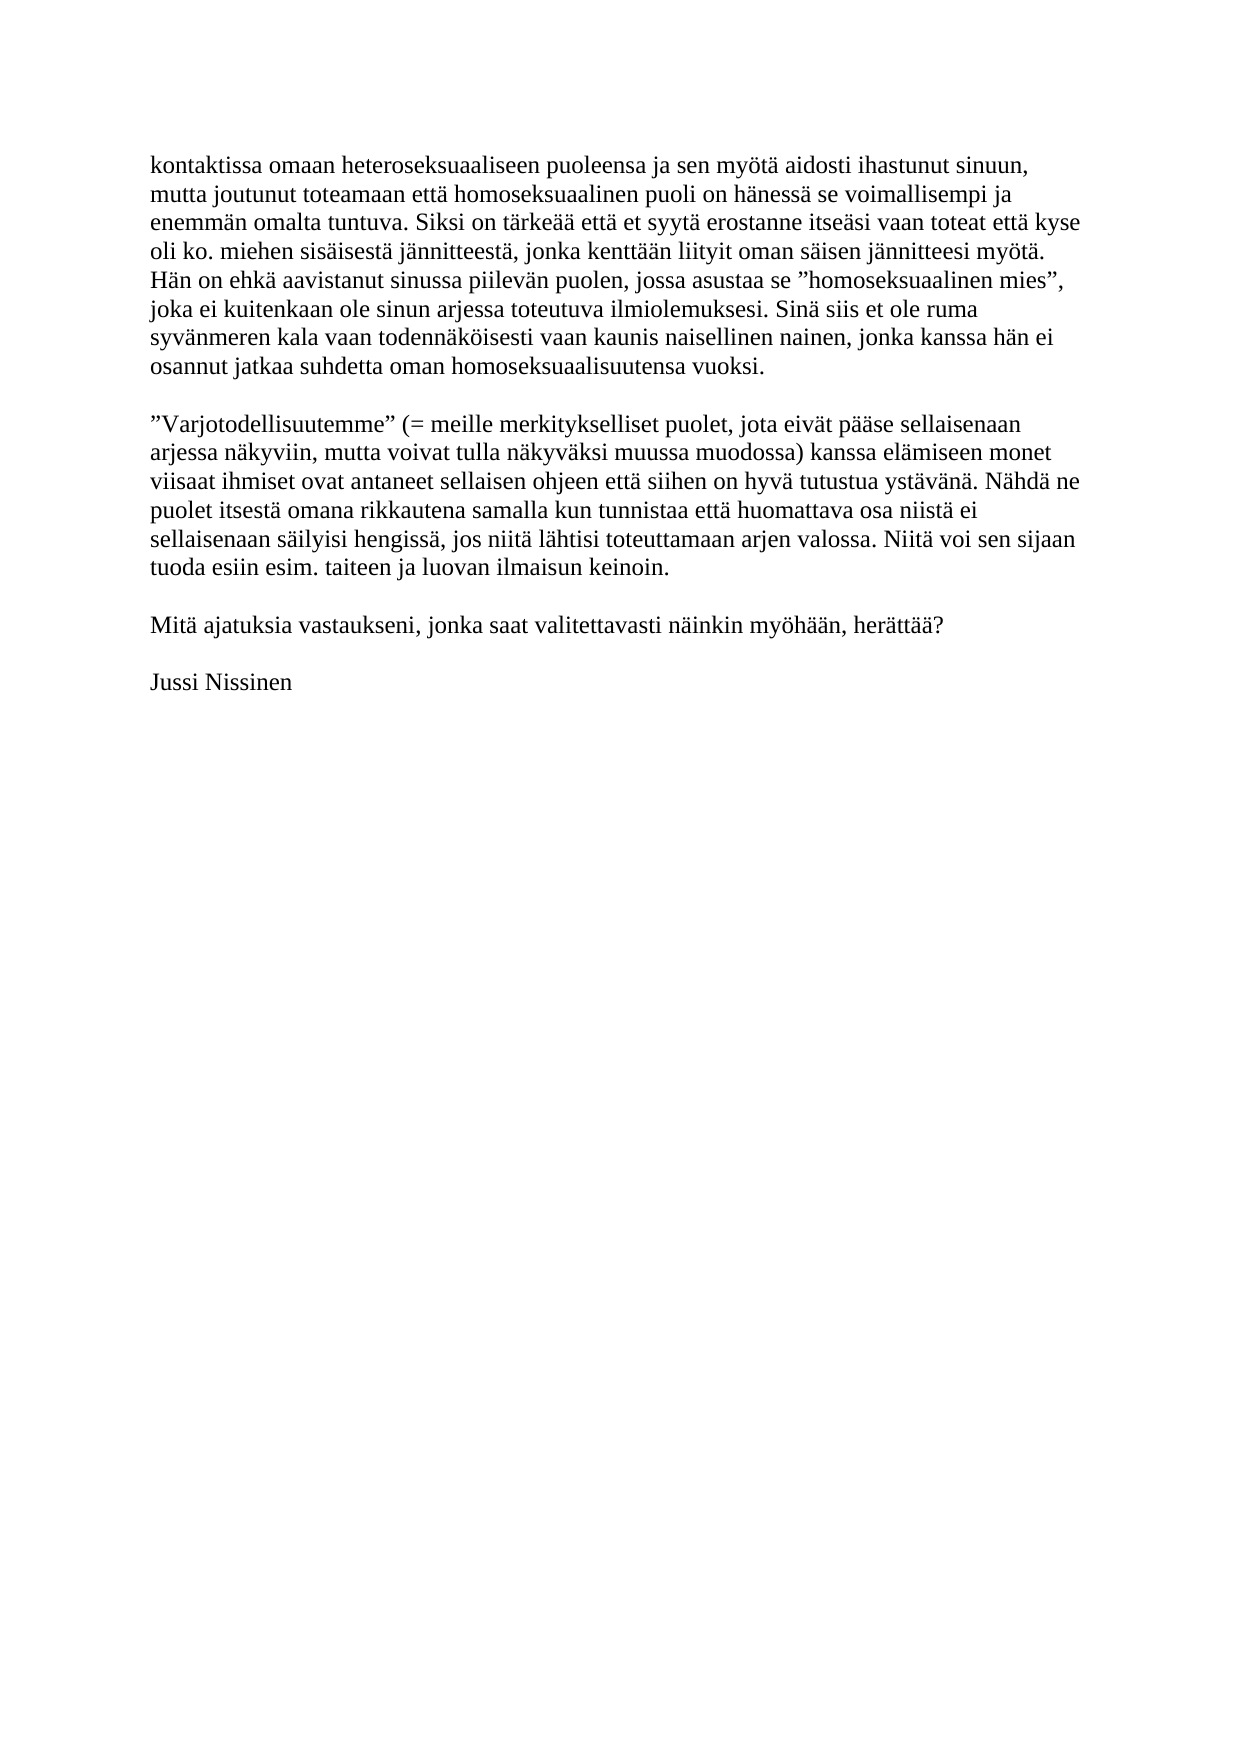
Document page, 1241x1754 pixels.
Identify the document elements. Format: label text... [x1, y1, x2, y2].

text kontaktissa omaan heteroseksuaaliseen puoleensa ja sen myötä aidosti ihastunut sinuun, mutta joutunut toteamaan että homoseksuaalinen puoli on hänessä se voimallisempi ja enemmän omalta tuntuva. Siksi on tärkeää että et syytä erostanne itseäsi vaan toteat että kyse oli ko. miehen sisäisestä jännitteestä, jonka kenttään liityit oman säisen jännitteesi myötä. Hän on ehkä aavistanut sinussa piilevän puolen, jossa asustaa se ”homoseksuaalinen mies”, joka ei kuitenkaan ole sinun arjessa toteutuva ilmiolemuksesi. Sinä siis et ole ruma syvänmeren kala vaan todennäköisesti vaan kaunis naisellinen nainen, jonka kanssa hän ei osannut jatkaa suhdetta oman homoseksuaalisuutensa vuoksi. ”Varjotodellisuutemme” (= meille merkitykselliset puolet, jota eivät pääse sellaisenaan arjessa näkyviin, mutta voivat tulla näkyväksi muussa muodossa) kanssa elämiseen monet viisaat ihmiset ovat antaneet sellaisen ohjeen että siihen on hyvä tutustua ystävänä. Nähdä ne puolet itsestä omana rikkautena samalla kun tunnistaa että huomattava osa niistä ei sellaisenaan säilyisi hengissä, jos niitä lähtisi toteuttamaan arjen valossa. Niitä voi sen sijaan tuoda esiin esim. taiteen ja luovan ilmaisun keinoin. Mitä ajatuksia vastaukseni, jonka saat valitettavasti näinkin myöhään, herättää? Jussi Nissinen [150, 150, 1090, 696]
